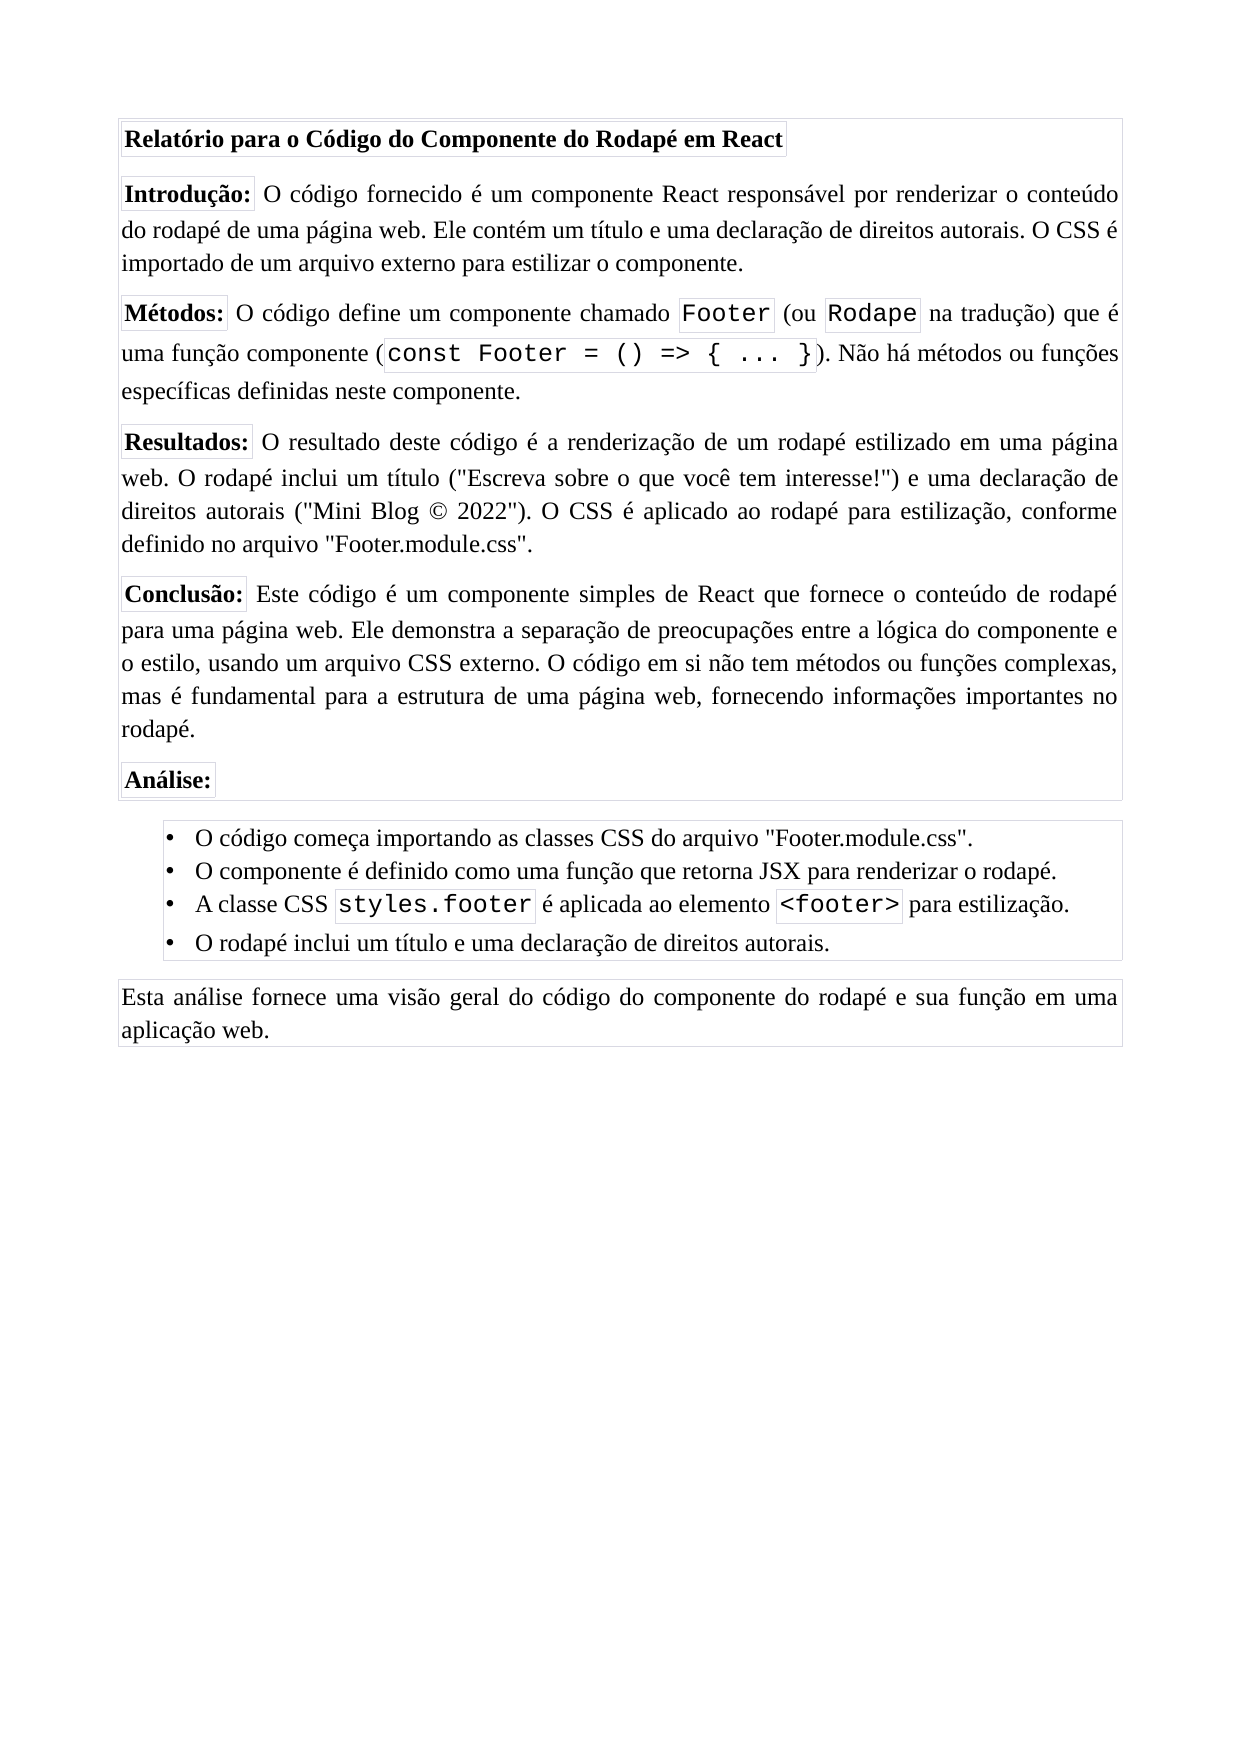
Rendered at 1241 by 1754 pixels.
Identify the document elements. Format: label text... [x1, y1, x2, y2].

list O rodapé inclui um título e uma declaração de direitos autorais. [164, 925, 1122, 960]
text Análise: [119, 759, 1122, 800]
text Introdução: O código fornecido é um componente React responsável por renderizar o conteúdo do rodapé de uma página web. Ele contém um título e uma declaração de direitos autorais. O CSS é importado de um arquivo externo para estilizar o componente. [119, 173, 1122, 277]
text Resultados: O resultado deste código é a renderização de um rodapé estilizado em uma página web. O rodapé inclui um título ("Escreva sobre o que você tem interesse!") e uma declaração de direitos autorais ("Mini Blog © 2022"). O CSS é aplicado ao rodapé para estilização, conforme definido no arquivo "Footer.module.css". [119, 421, 1122, 557]
list O código começa importando as classes CSS do arquivo "Footer.module.css". [164, 821, 1122, 851]
list O componente é definido como uma função que retorna JSX para renderizar o rodapé. [164, 853, 1122, 884]
text Esta análise fornece uma visão geral do código do componente do rodapé e sua função em uma aplicação web. [119, 980, 1122, 1046]
text Conclusão: Este código é um componente simples de React que fornece o conteúdo de rodapé para uma página web. Ele demonstra a separação de preocupações entre a lógica do componente e o estilo, usando um arquivo CSS externo. O código em si não tem métodos ou funções complexas, mas é fundamental para a estrutura de uma página web, fornecendo informações importantes no rodapé. [119, 573, 1122, 743]
list A classe CSS styles.footer é aplicada ao elemento <footer> para estilização. [164, 886, 1122, 923]
text Métodos: O código define um componente chamado Footer (ou Rodape na tradução) que é uma função componente (const Footer = () => { ... }). Não há métodos ou funções específicas definidas neste componente. [119, 292, 1122, 405]
text Relatório para o Código do Componente do Rodapé em React [119, 119, 1122, 156]
